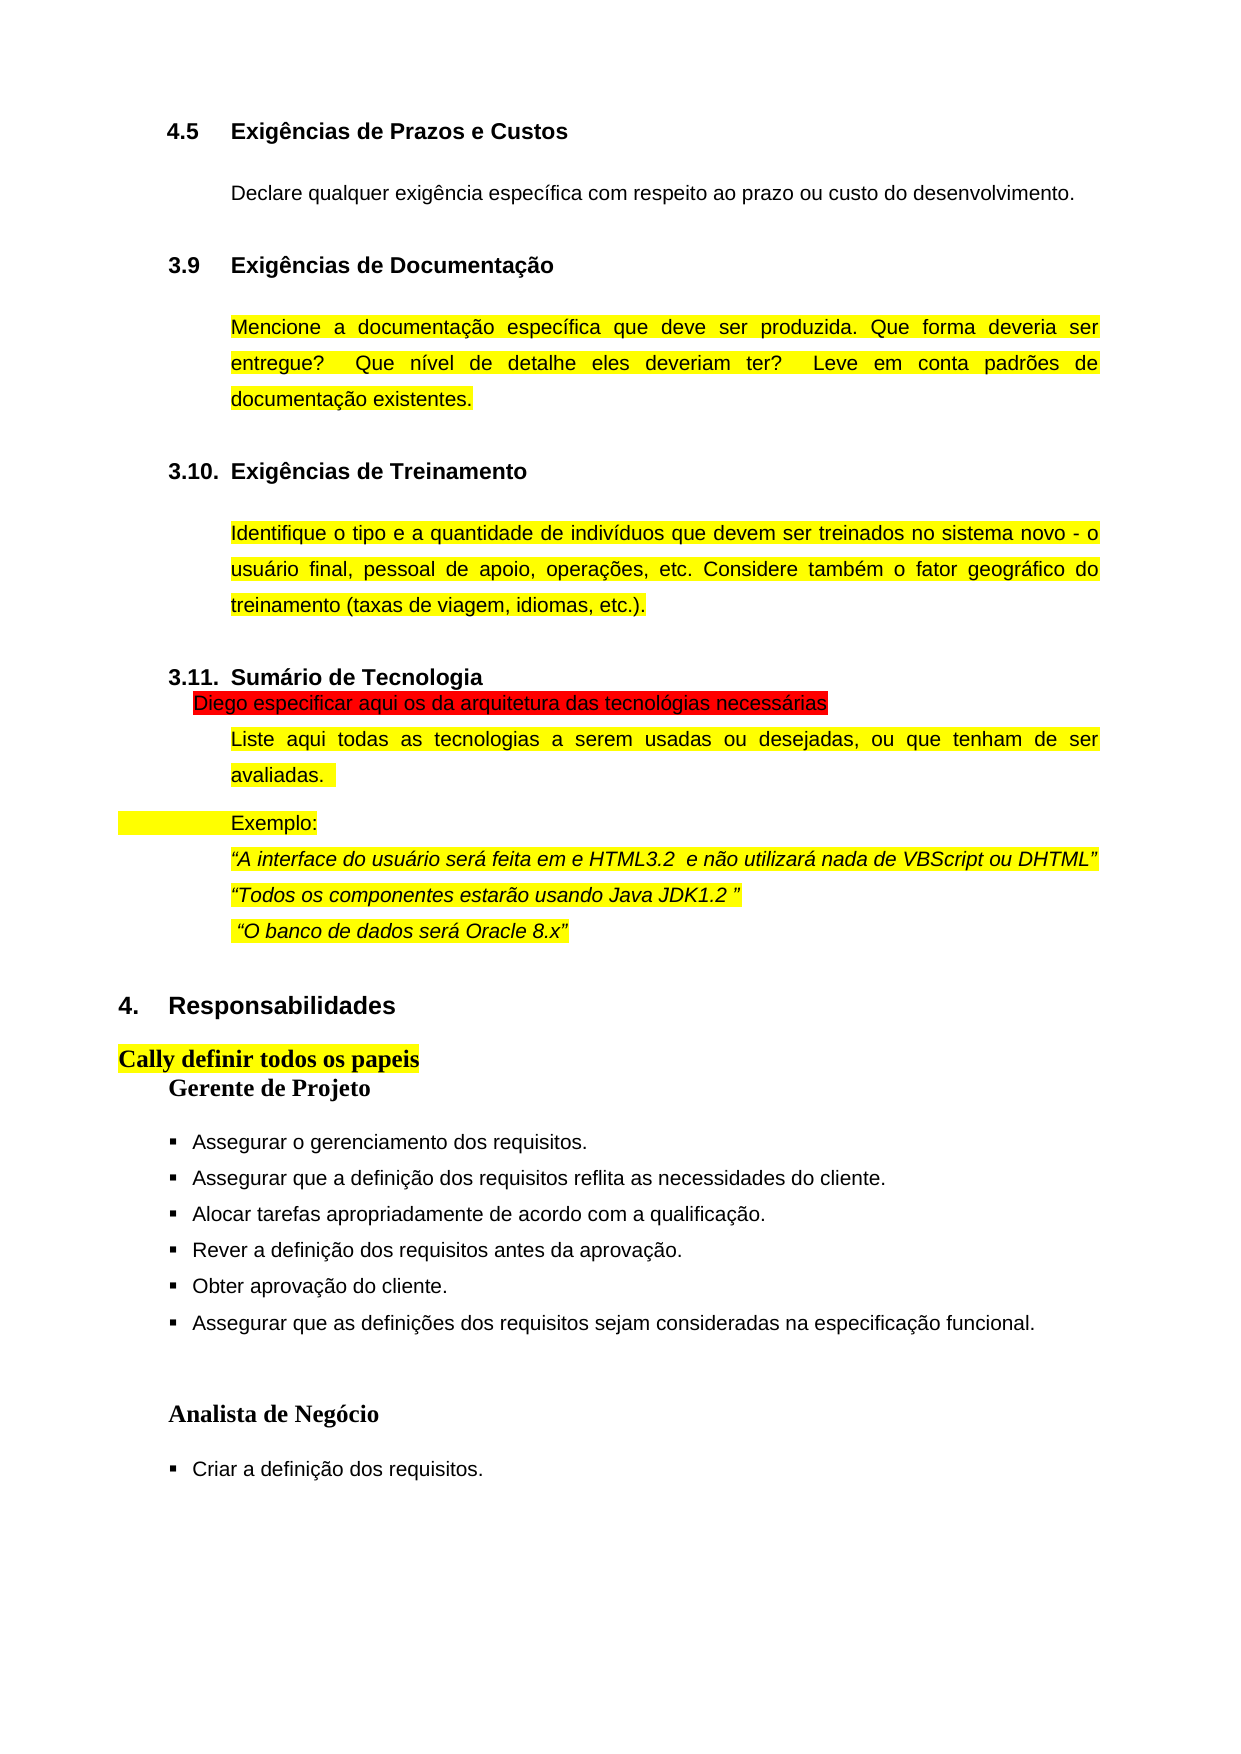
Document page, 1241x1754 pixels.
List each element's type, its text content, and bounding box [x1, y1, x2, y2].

subtitle Exigências de Treinamento [168, 458, 1100, 485]
subtitle Exemplo: [118, 811, 1100, 835]
text Liste aqui todas as tecnologias a serem usadas ou desejadas, ou que tenham de ser avaliadas. [231, 727, 1100, 787]
subtitle Exigências de Prazos e Custos [167, 118, 1100, 144]
list Obter aprovação do cliente. [144, 1274, 1100, 1298]
text “A interface do usuário será feita em e HTML3.2 e não utilizará nada de VBScript ou DHTML” [231, 847, 1100, 871]
text Diego especificar aqui os da arquitetura das tecnológias necessárias [193, 691, 1100, 715]
list Assegurar o gerenciamento dos requisitos. [144, 1130, 1100, 1154]
text “O banco de dados será Oracle 8.x” [231, 919, 1100, 943]
text Identifique o tipo e a quantidade de indivíduos que devem ser treinados no sistema novo - o usuário final, pessoal de apoio, operações, etc. Considere também o fator geográfico do treinamento (taxas de viagem, idiomas, etc.). [231, 521, 1100, 616]
text Cally definir todos os papeis [118, 1044, 1100, 1073]
list Criar a definição dos requisitos. [144, 1457, 1100, 1481]
list Assegurar que as definições dos requisitos sejam consideradas na especificação funcional. [144, 1310, 1100, 1334]
list Alocar tarefas apropriadamente de acordo com a qualificação. [144, 1202, 1100, 1226]
text Mencione a documentação específica que deve ser produzida. Que forma deveria ser entregue? Que nível de detalhe eles deveriam ter? Leve em conta padrões de documentação existentes. [231, 314, 1100, 410]
text Gerente de Projeto [168, 1073, 1100, 1101]
subtitle Responsabilidades [118, 991, 1100, 1020]
list Rever a definição dos requisitos antes da aprovação. [144, 1238, 1100, 1262]
subtitle Sumário de Tecnologia [168, 664, 1100, 691]
text Analista de Negócio [168, 1399, 1100, 1428]
text Declare qualquer exigência específica com respeito ao prazo ou custo do desenvolvimento. [231, 180, 1100, 204]
list Assegurar que a definição dos requisitos reflita as necessidades do cliente. [144, 1166, 1100, 1190]
text “Todos os componentes estarão usando Java JDK1.2 ” [231, 883, 1100, 907]
subtitle Exigências de Documentação [168, 252, 1100, 279]
